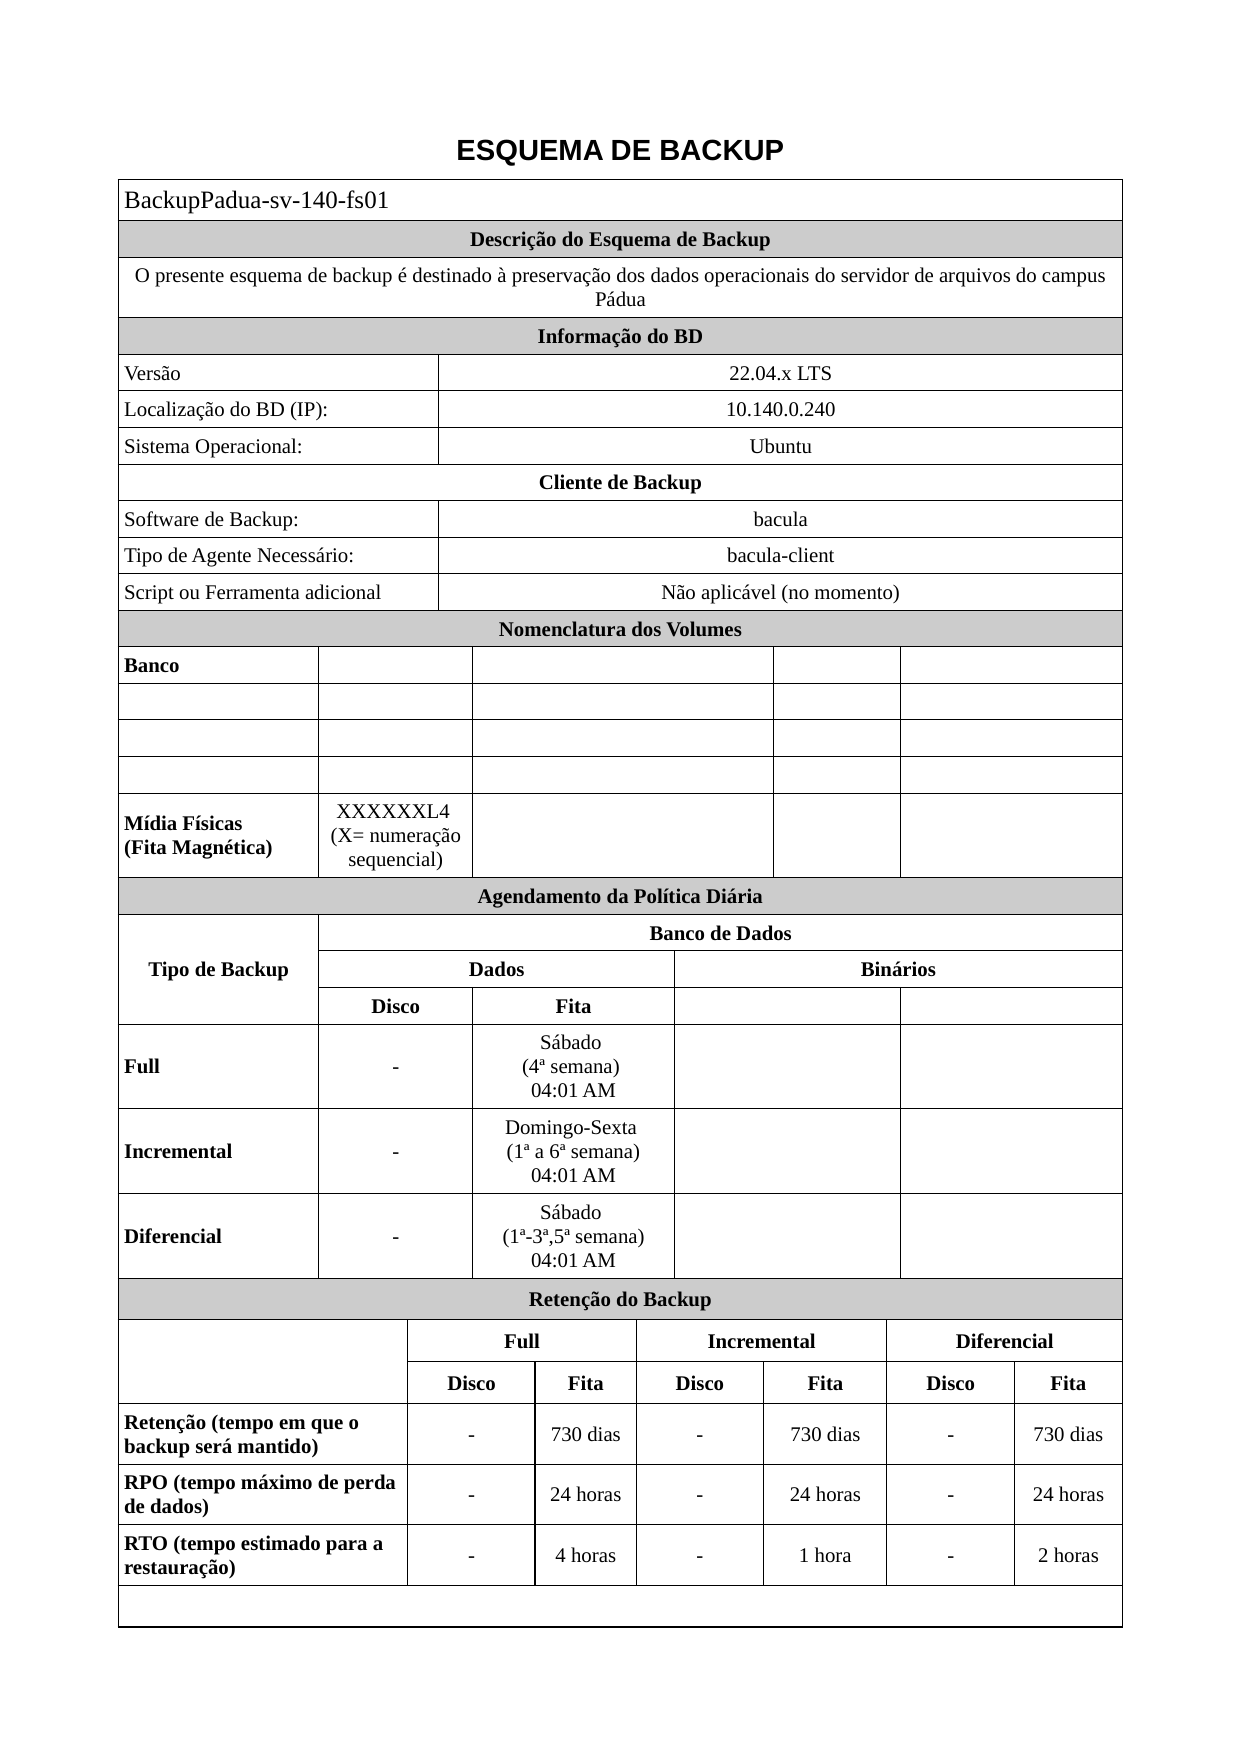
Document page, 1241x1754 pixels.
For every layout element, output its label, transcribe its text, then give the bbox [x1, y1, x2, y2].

table_cell Incremental [119, 1109, 318, 1193]
table_cell Tipo de Backup [119, 915, 318, 1023]
table_cell - [887, 1525, 1014, 1585]
table_cell Binários [675, 951, 1122, 987]
table_cell bacula-client [439, 538, 1122, 573]
table_cell Mídia Físicas (Fita Magnética) [119, 794, 318, 877]
table_cell 24 horas [764, 1465, 886, 1524]
table_cell 730 dias [536, 1404, 636, 1463]
table_cell Fita [764, 1362, 886, 1403]
table_cell [774, 720, 900, 756]
table_cell [319, 647, 472, 683]
table_cell [119, 1586, 1122, 1626]
table_cell Não aplicável (no momento) [439, 574, 1122, 610]
table_cell Dados [319, 951, 674, 987]
table_cell [675, 1194, 900, 1277]
table_cell Software de Backup: [119, 501, 438, 537]
table_cell [675, 1025, 900, 1108]
table_cell Script ou Ferramenta adicional [119, 574, 438, 610]
table_cell [901, 757, 1122, 792]
table_cell Full [408, 1320, 636, 1361]
table_cell - [319, 1025, 472, 1108]
table_cell Incremental [637, 1320, 886, 1361]
table_cell Retenção do Backup [119, 1279, 1122, 1319]
table_cell 730 dias [764, 1404, 886, 1463]
table_cell [473, 794, 773, 877]
table_cell - [319, 1109, 472, 1193]
table_cell - [319, 1194, 472, 1277]
table_cell [119, 1320, 407, 1403]
table_cell 2 horas [1015, 1525, 1122, 1585]
table_cell 24 horas [1015, 1465, 1122, 1524]
table_cell Tipo de Agente Necessário: [119, 538, 438, 573]
table_cell [774, 647, 900, 683]
table_cell [774, 794, 900, 877]
table_cell [319, 720, 472, 756]
table_cell - [887, 1404, 1014, 1463]
table_cell Descrição do Esquema de Backup [119, 221, 1122, 257]
table_cell - [408, 1465, 534, 1524]
table_cell [774, 757, 900, 792]
table_cell RPO (tempo máximo de perda de dados) [119, 1465, 407, 1524]
table_cell Agendamento da Política Diária [119, 878, 1122, 914]
table_cell - [637, 1404, 763, 1463]
table_cell Diferencial [887, 1320, 1122, 1361]
table_cell [319, 684, 472, 719]
table_cell Disco [887, 1362, 1014, 1403]
table_cell [119, 720, 318, 756]
table_cell Fita [473, 988, 674, 1023]
table_cell [901, 794, 1122, 877]
table_cell [119, 684, 318, 719]
table_cell Banco de Dados [319, 915, 1122, 950]
table_cell [901, 720, 1122, 756]
table_cell [901, 1025, 1122, 1108]
table_cell [774, 684, 900, 719]
table_cell bacula [439, 501, 1122, 537]
table_cell - [408, 1525, 534, 1585]
table_cell - [637, 1525, 763, 1585]
table_cell Versão [119, 355, 438, 390]
table_cell - [408, 1404, 534, 1463]
table_cell [473, 647, 773, 683]
table_cell [901, 1109, 1122, 1193]
table_cell XXXXXXL4 (X= numeração sequencial) [319, 794, 472, 877]
table_cell [473, 757, 773, 792]
table_cell Sábado (1ª-3ª,5ª semana) 04:01 AM [473, 1194, 674, 1277]
table_cell Disco [637, 1362, 763, 1403]
table_cell Sistema Operacional: [119, 428, 438, 463]
table_cell Diferencial [119, 1194, 318, 1277]
table_cell [119, 757, 318, 792]
table_cell Full [119, 1025, 318, 1108]
table_cell Ubuntu [439, 428, 1122, 463]
table_cell - [887, 1465, 1014, 1524]
table_cell [901, 1194, 1122, 1277]
table_cell [675, 1109, 900, 1193]
table_cell 730 dias [1015, 1404, 1122, 1463]
table_cell 1 hora [764, 1525, 886, 1585]
table_cell [901, 647, 1122, 683]
table_cell Sábado (4ª semana) 04:01 AM [473, 1025, 674, 1108]
table_cell [473, 720, 773, 756]
table_cell 4 horas [536, 1525, 636, 1585]
table_cell Banco [119, 647, 318, 683]
table_cell RTO (tempo estimado para a restauração) [119, 1525, 407, 1585]
table_cell [319, 757, 472, 792]
table_cell Domingo-Sexta (1ª a 6ª semana) 04:01 AM [473, 1109, 674, 1193]
table_cell [473, 684, 773, 719]
table_cell Cliente de Backup [119, 465, 1122, 500]
table_cell Fita [536, 1362, 636, 1403]
table_cell Disco [408, 1362, 534, 1403]
table_cell Retenção (tempo em que o backup será mantido) [119, 1404, 407, 1463]
table_cell Informação do BD [119, 318, 1122, 354]
table_cell O presente esquema de backup é destinado à preservação dos dados operacionais do servidor de arquivos do campus Pádua [119, 258, 1122, 317]
table_cell Disco [319, 988, 472, 1023]
table_cell Fita [1015, 1362, 1122, 1403]
table_cell 22.04.x LTS [439, 355, 1122, 390]
table_cell [901, 988, 1122, 1023]
table_header BackupPadua-sv-140-fs01 [119, 180, 1122, 220]
subtitle ESQUEMA DE BACKUP [118, 133, 1122, 166]
table_cell Nomenclatura dos Volumes [119, 611, 1122, 646]
table_cell 24 horas [536, 1465, 636, 1524]
table_cell Localização do BD (IP): [119, 391, 438, 427]
table_cell 10.140.0.240 [439, 391, 1122, 427]
table_cell [901, 684, 1122, 719]
table_cell [675, 988, 900, 1023]
table_cell - [637, 1465, 763, 1524]
